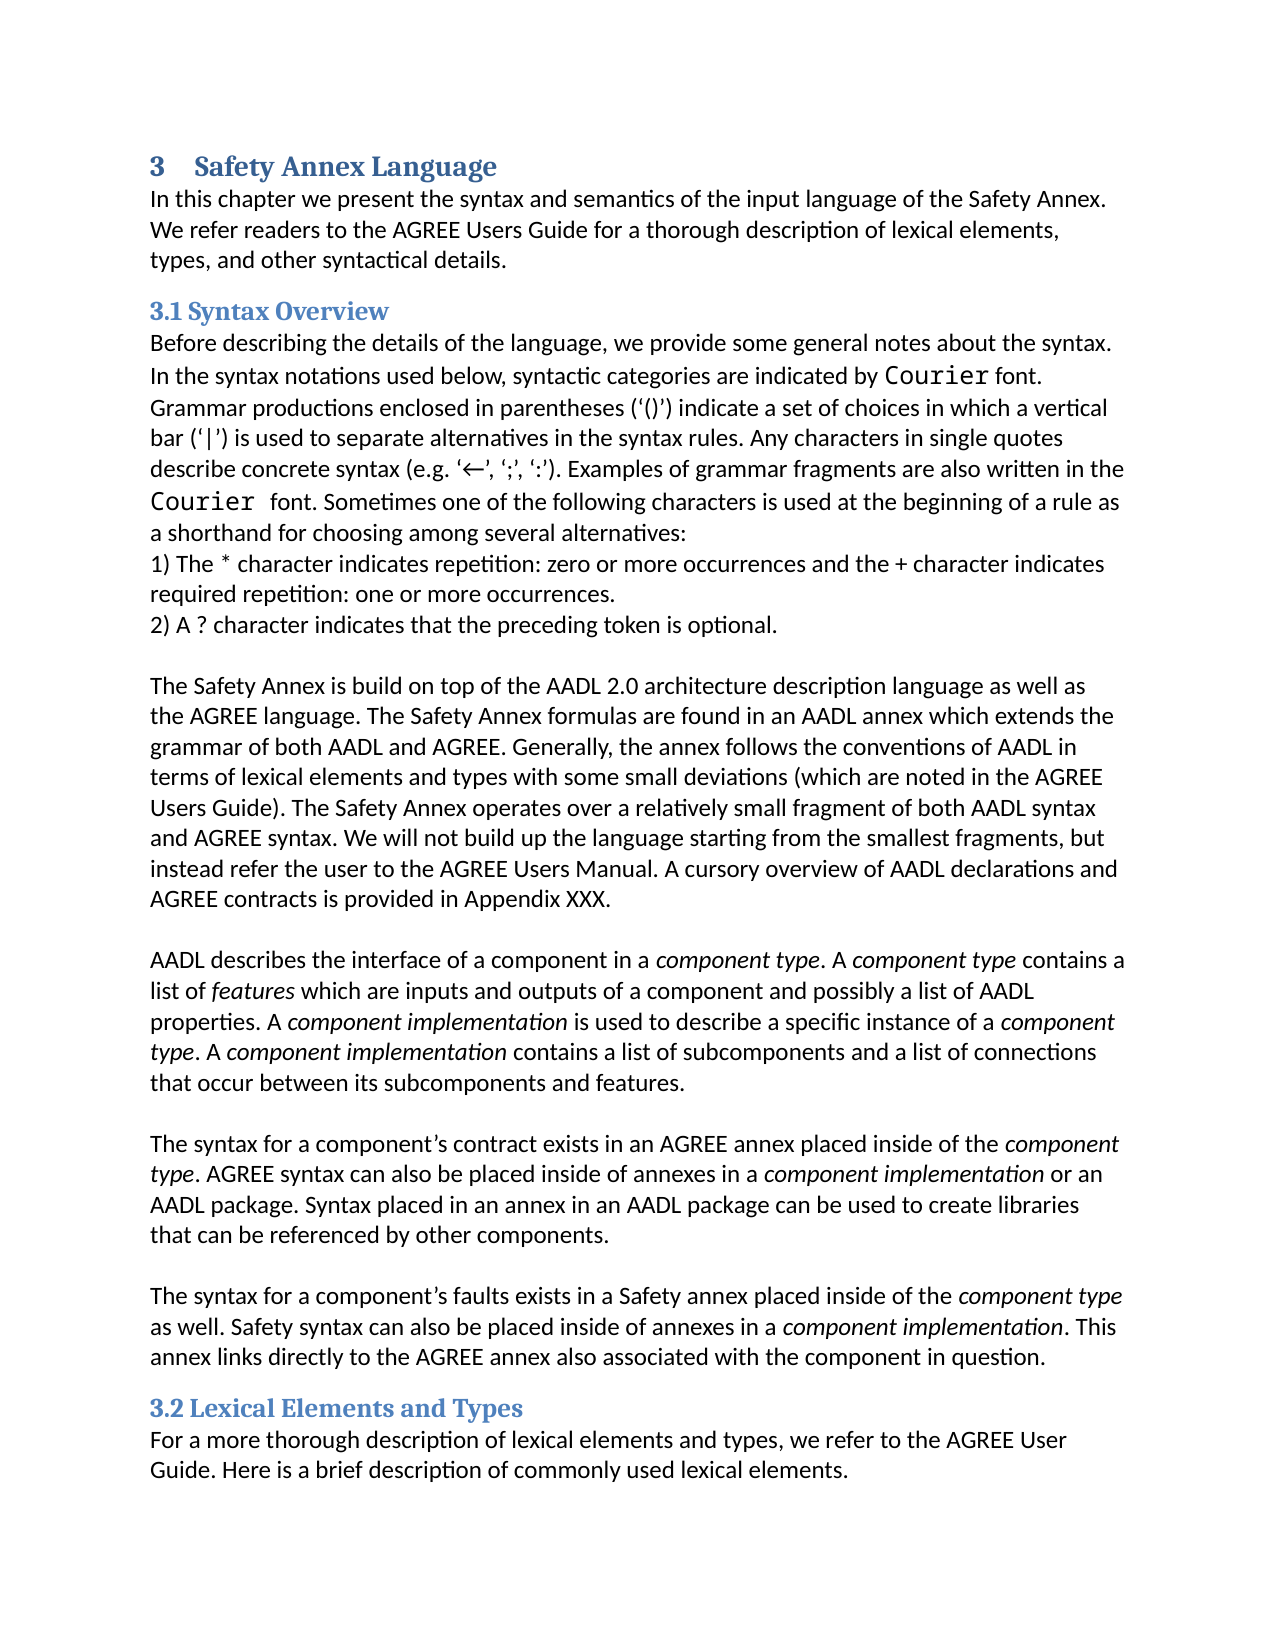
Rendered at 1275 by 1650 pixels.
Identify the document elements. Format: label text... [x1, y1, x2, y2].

text AADL describes the interface of a component in a component type. A component type contains a list of features which are inputs and outputs of a component and possibly a list of AADL properties. A component implementation is used to describe a specific instance of a component type. A component implementation contains a list of subcomponents and a list of connections that occur between its subcomponents and features. [150, 944, 1125, 1097]
subtitle 3.1 Syntax Overview [150, 296, 1125, 327]
text For a more thorough description of lexical elements and types, we refer to the AGREE User Guide. Here is a brief description of commonly used lexical elements. [150, 1424, 1125, 1485]
text The syntax for a component’s faults exists in a Safety annex placed inside of the component type as well. Safety syntax can also be placed inside of annexes in a component implementation. This annex links directly to the AGREE annex also associated with the component in question. [150, 1280, 1125, 1372]
text The syntax for a component’s contract exists in an AGREE annex placed inside of the component type. AGREE syntax can also be placed inside of annexes in a component implementation or an AADL package. Syntax placed in an annex in an AADL package can be used to create libraries that can be referenced by other components. [150, 1128, 1125, 1250]
subtitle 3.2 Lexical Elements and Types [150, 1393, 1125, 1424]
text In this chapter we present the syntax and semantics of the input language of the Safety Annex. We refer readers to the AGREE Users Guide for a thorough description of lexical elements, types, and other syntactical details. [150, 183, 1125, 275]
text Before describing the details of the language, we provide some general notes about the syntax. In the syntax notations used below, syntactic categories are indicated by Courier font. Grammar productions enclosed in parentheses (‘()’) indicate a set of choices in which a vertical bar (‘|’) is used to separate alternatives in the syntax rules. Any characters in single quotes describe concrete syntax (e.g. ‘←’, ‘;’, ‘:’). Examples of grammar fragments are also written in the Courier font. Sometimes one of the following characters is used at the beginning of a rule as a shorthand for choosing among several alternatives: [150, 327, 1125, 548]
text 2) A ? character indicates that the preceding token is optional. [150, 609, 1125, 639]
text The Safety Annex is build on top of the AADL 2.0 architecture description language as well as the AGREE language. The Safety Annex formulas are found in an AADL annex which extends the grammar of both AADL and AGREE. Generally, the annex follows the conventions of AADL in terms of lexical elements and types with some small deviations (which are noted in the AGREE Users Guide). The Safety Annex operates over a relatively small fragment of both AADL syntax and AGREE syntax. We will not build up the language starting from the smallest fragments, but instead refer the user to the AGREE Users Manual. A cursory overview of AADL declarations and AGREE contracts is provided in Appendix XXX. [150, 670, 1125, 914]
subtitle Safety Annex Language [150, 150, 1125, 183]
text 1) The * character indicates repetition: zero or more occurrences and the + character indicates required repetition: one or more occurrences. [150, 548, 1125, 609]
